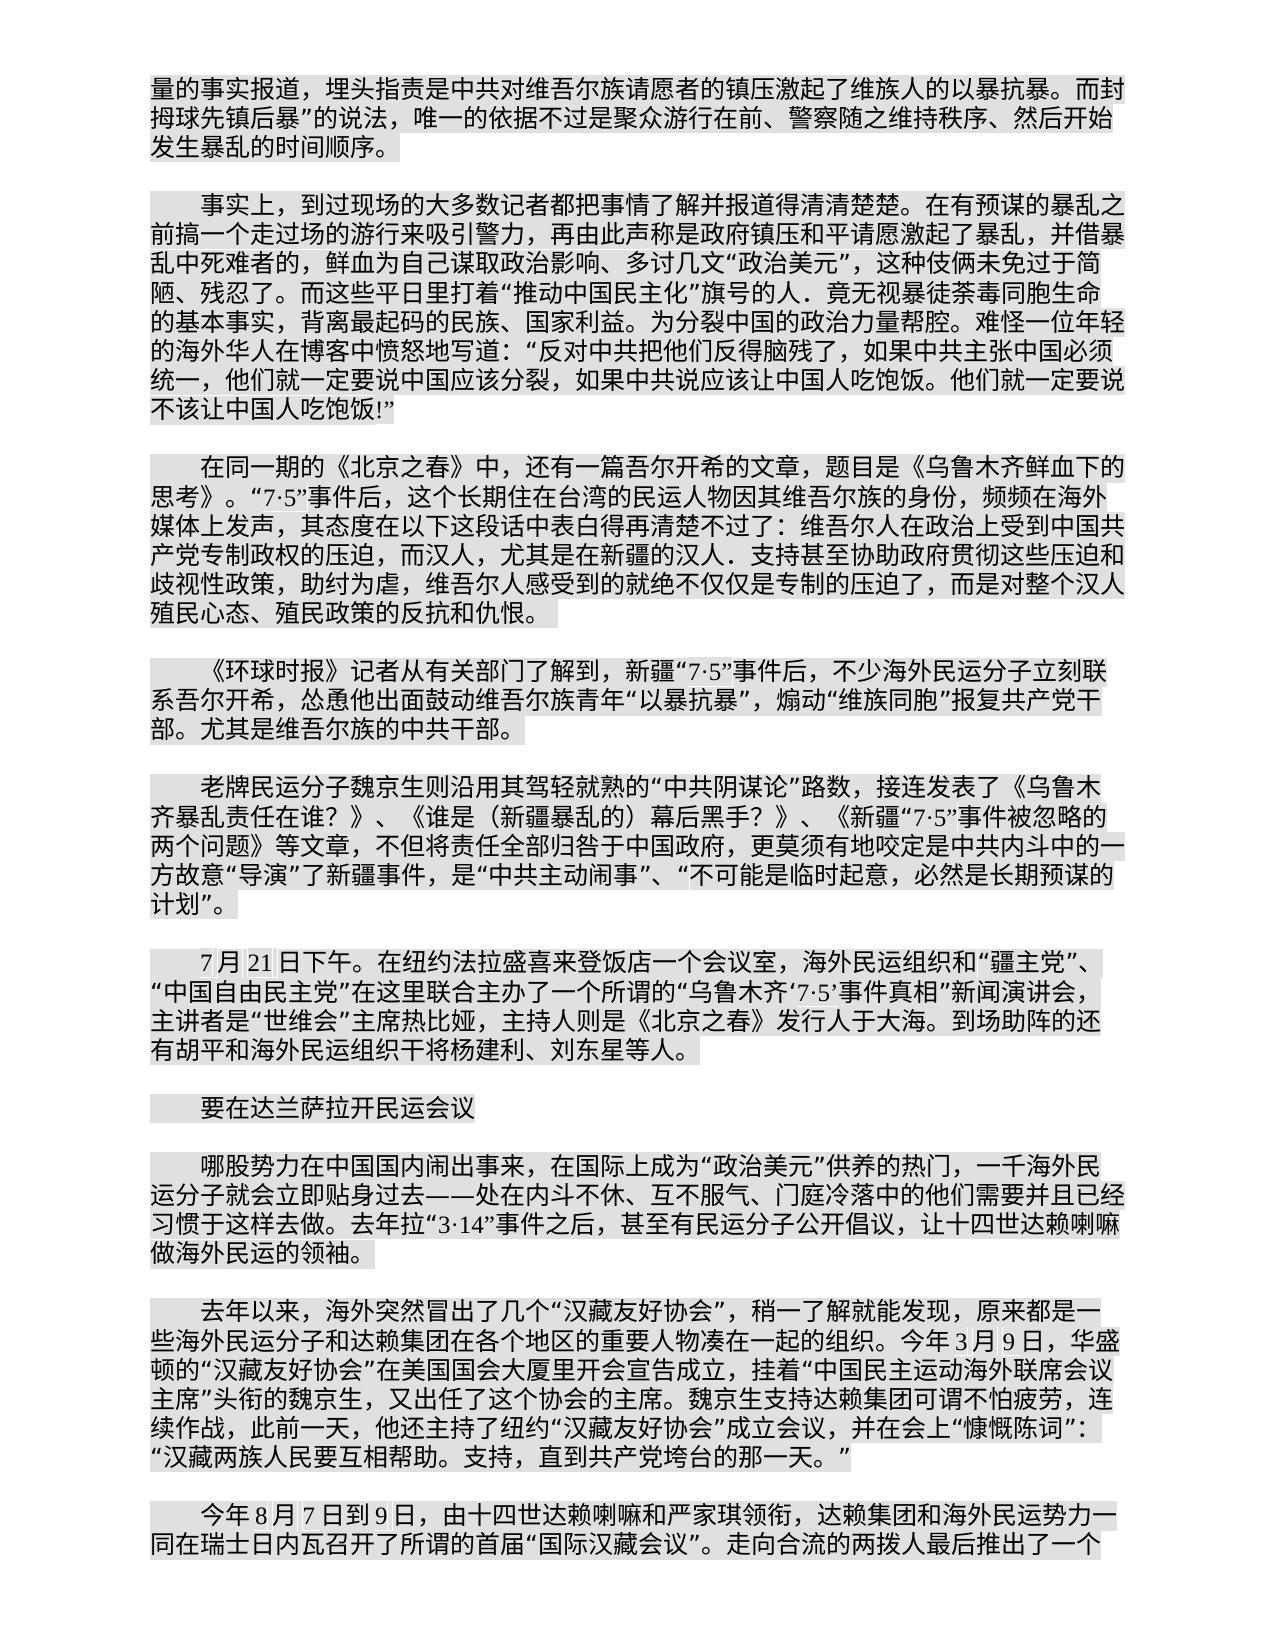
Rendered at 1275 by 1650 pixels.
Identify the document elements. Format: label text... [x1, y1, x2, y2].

text 原文环球：海外民運與“藏獨”“疆獨”合流 “新疆的巴勒斯坦化”、“维吾尔人的民族自决权”、“中共高层内斗而自导自演的阴谋”、“对热比娅女士的污蔑毁谤”、“转移中共执政失败的矛盾焦点”……新疆“7·5”事件发生后，诸如此类的表述，充斥在海外民运组织和民运分子一次次急不可耐的表态中。事实上，为了能够继续依靠国际上的反华资助生存下去，海外民运已不惜和“藏独”、“疆独”、“台独”分裂势力同声共气。8月上旬，在曰内瓦召开了一个谋划已久的“国际汉藏会议”，坐到一处的海外民运分子和达赣集团达成了一个所谓的“日内瓦共识”，此“共识”几乎等同于公开表明：“无论从历史还是现实看，西藏都应该从中国独立出去。”不久之后，这批人还要到“西藏流亡政府”所在地印度达兰萨拉召开一个海外民运大会。他们甚至在一份荒唐的“联邦宪法草案”中，为西藏、新疆的未来设计了与中国政府“可以随时离婚”的关系。如此所作所为，就连曾经同情过民运的-名海外华人知识分子都撰交说：要是中国被分裂、肢解了，还谈什么中国的民主化!这些偏处海外、早已被边缘化的人物，已经到了为求生存公开背叛中华民族的地步。 “7·5”事件以后为热比娅站台帮腔 《北京之春》是海外民运分子办的一份杂叠蠹，在最近的八月号上，全文刊登了“世维会”主席热比娅7月6目在证实是海外“疆独”组织的一场谎言百出的政治秀，但《北京之春》的主编胡平并不在意，还亲自操笔为新疆的暴力犯罪者张目。他毫不顾及国际上大量的事实报道，埋头指责是中共对维吾尔族请愿者的镇压激起了维族人的以暴抗暴。而封拇球先镇后暴”的说法，唯一的依据不过是聚众游行在前、警察随之维持秩序、然后开始发生暴乱的时间顺序。 事实上，到过现场的大多数记者都把事情了解并报道得清清楚楚。在有预谋的暴乱之前搞一个走过场的游行来吸引警力，再由此声称是政府镇压和平请愿激起了暴乱，并借暴乱中死难者的，鲜血为自己谋取政治影响、多讨几文“政治美元”，这种伎俩未免过于简陋、残忍了。而这些平日里打着“推动中国民主化”旗号的人．竟无视暴徒荼毒同胞生命的基本事实，背离最起码的民族、国家利益。为分裂中国的政治力量帮腔。难怪一位年轻的海外华人在博客中愤怒地写道：“反对中共把他们反得脑残了，如果中共主张中国必须统一，他们就一定要说中国应该分裂，如果中共说应该让中国人吃饱饭。他们就一定要说不该让中国人吃饱饭!” 在同一期的《北京之春》中，还有一篇吾尔开希的文章，题目是《乌鲁木齐鲜血下的思考》。“7·5”事件后，这个长期住在台湾的民运人物因其维吾尔族的身份，频频在海外媒体上发声，其态度在以下这段话中表白得再清楚不过了：维吾尔人在政治上受到中国共产党专制政权的压迫，而汉人，尤其是在新疆的汉人．支持甚至协助政府贯彻这些压迫和歧视性政策，助纣为虐，维吾尔人感受到的就绝不仅仅是专制的压迫了，而是对整个汉人殖民心态、殖民政策的反抗和仇恨。 《环球时报》记者从有关部门了解到，新疆“7·5”事件后，不少海外民运分子立刻联系吾尔开希，怂恿他出面鼓动维吾尔族青年“以暴抗暴”，煽动“维族同胞”报复共产党干部。尤其是维吾尔族的中共干部。 老牌民运分子魏京生则沿用其驾轻就熟的“中共阴谋论”路数，接连发表了《乌鲁木齐暴乱责任在谁？》、《谁是（新疆暴乱的）幕后黑手？》、《新疆“7·5”事件被忽略的两个问题》等文章，不但将责任全部归咎于中国政府，更莫须有地咬定是中共内斗中的一方故意“导演”了新疆事件，是“中共主动闹事”、“不可能是临时起意，必然是长期预谋的计划”。 7月21日下午。在纽约法拉盛喜来登饭店一个会议室，海外民运组织和“疆主党”、“中国自由民主党”在这里联合主办了一个所谓的“乌鲁木齐‘7·5’事件真相”新闻演讲会，主讲者是“世维会”主席热比娅，主持人则是《北京之春》发行人于大海。到场助阵的还有胡平和海外民运组织干将杨建利、刘东星等人。 要在达兰萨拉开民运会议 哪股势力在中国国内闹出事来，在国际上成为“政治美元”供养的热门，一千海外民运分子就会立即贴身过去——处在内斗不休、互不服气、门庭冷落中的他们需要并且已经习惯于这样去做。去年拉“3·14”事件之后，甚至有民运分子公开倡议，让十四世达赖喇嘛做海外民运的领袖。 去年以来，海外突然冒出了几个“汉藏友好协会”，稍一了解就能发现，原来都是一些海外民运分子和达赖集团在各个地区的重要人物凑在一起的组织。今年3月9日，华盛顿的“汉藏友好协会”在美国国会大厦里开会宣告成立，挂着“中国民主运动海外联席会议主席”头衔的魏京生，又出任了这个协会的主席。魏京生支持达赖集团可谓不怕疲劳，连续作战，此前一天，他还主持了纽约“汉藏友好协会”成立会议，并在会上“慷慨陈词”：“汉藏两族人民要互相帮助。支持，直到共产党垮台的那一天。” 今年8月7日到9日，由十四世达赖喇嘛和严家琪领衔，达赖集团和海外民运势力一同在瑞士日内瓦召开了所谓的首届“国际汉藏会议”。走向合流的两拨人最后推出了一个他们称作“日内瓦共识”的文件作为“成果”。在这个共有4部分的“共识”中赫然写着：“中华人民共和国政府所宣称的‘西藏自古以来是中国的一部分’与历史事实不符”，“当代西藏问题的根源是中华人民共和国政府对西藏实施的专制统治和文化上的种族灭绝”，“藏人的民族自治权、政治选择权、宗教信仰的权利、言论自由的权利等基本人权都受到剥夺”、“建立由汉藏两族学者共同组成的西藏历史文化研究中心以还原历史真相”…… 这样的文件几乎就是一个“无论从历史还是现实来看，西藏都应该从中国独立出去”的公开宣言，难怪除了十四世达赖喇嘛：“西藏流亡政府”首席噶伦桑东等达赖集团的重要人物也都来到日内瓦参会。他们终于在海外民运分子中找到了几个汉族“认同者”，从此可以拿着这个文件到处声称：“不只是藏人，汉人中也有入主张西藏属于中国是不对的。” 在海外民运分子中有所谓“宪政权威”之称的严家琪还在这个会上发言说，解决“西藏问题”有远期目标和近期目标，远期目标是西藏在联邦制下高度自治，近期目标是达赖喇嘛和所有流亡藏人自由返回西藏，达赖喇嘛不要再派代表和中共谈判了，北京没有理由阻止流亡海外的达赖喇嘛回去。 近日，本报记者还得到消息，一个海外民运的会议不久将在“西藏流亡政府”所在地印度达兰萨拉召开。开会时间原本定在9月，但由于海外民运获得政治献金的能力已非常低，办会资金不能及时筹齐，会期可能要向后延。不管会什么时候开，十四世达赖喇嘛以及“西藏流亡政府”的头面人物都极可能受邀光顾这个会议。从中不难看出，民运和“藏独”的关系已经很深了。 拿肢解中国的所谓“联邦宪法草案”说事 想冠冕堂皇地和“藏独”、“疆独”裹在一起，一些民运“精英”也觉得需要“师出有名”。于是．在去年拉萨“3·14”事件和今年乌鲁木齐“7·5”事件之后，都有一些民运干将把十多年前的一份“中华联邦共和国宪法建议性草案”拿出来重新圈点炒作。 这份东西是1994年由“二十一世纪中国基金会”组织海外民运中的宪政主张者起草的，严家琪是最主要的起草人，杨建利是当时的组织者之一。今年3月，海外盯着“西藏问题”的时候，杨建利就翻出“中华联邦共和国宪法建议性草案”来说事。他的说法是，十几年前，宪政学者们就在这个“联邦宪法草案”中对西藏的未来作了设计——中国实现宪政民主联邦制25年后，西藏实行全民公投，决定西藏是留在中华联邦内还是独立出去，这就给汉人取得藏人的信任创制了一个必要的压力，就像婚姻一样，要结婚就得首先给人离婚的权利，要是坚持结婚后不能离婚，人家八成会认为你根本不打算对他好，信任就建立不起来，那也就难怪人家在婚姻面前打退堂鼓了。由此，杨建利解释这个所谓的“中华联邦宪法草案”对西藏的安排是，“把西藏的真正自治纳入带有邦联性质的联邦制的整体视野中考虑”。 新疆“7·5”事件后，胡平也写了一篇《重读“中华联邦共和国宪法建议性草案”有感》，特别提到这个草案将新疆、西藏等5个地区设为自治邦，跟中国的其他省不同，自治邦内居民的出入境管辖权属于自治邦。胡平同样浓墨重彩地重复了这份建议性草案中有关“中国实施联邦制25年后，西藏自治邦内居民以公投结果来决定是否留在中华联邦内”的内容。 对于胡平、杨建利津津乐道的这份所谓“中华联邦宪法建议性草案”，一位海外华人学者在博客中将其直指为“内容相当于一个解散中国的草案”。作为推出这个草案的组织者之一，杨建利的“带有邦联性质的联邦制”可谓道出了其实质。那位学者对此做了破解：邦联是一个由不同主权国家组成的国家联邦而不是一个真正的主权独立国家，像现在的欧盟就是很多政治学者眼中的邦联。也就是说，在严家琪、杨建利、胡平等人的设计中，西藏、新疆等5个地区不过是和中国带有邦联关系的自治邦，实际上是拥有独立主权的，所以，西藏和中国才能如杨建利所比喻像“婚姻关系”一样，西藏可以有单方面“离婚”脱离中国的权利。按照那位华人学者的说法，这就是要“肢解中国”，“完全失去了讨论的基础……因为他们关心和追求的是中国作为一个国家如何消失，主张中国未来作为一个国家将不复存在的人来谈中国的民主化能让人信服吗?” 还有一位年轻华人说得更直白：海外民运中有一帮人，以前“台独”给钱便跟着“台独”说话。现在又跟在“藏独”、“疆独”后面跑，希望热比娅分他们一杯羹。中国要是交给他们就完了，估计按照他们自说自话的什么“联邦宪法草案”，一个邦一个邦地连卖带送，就把中国切割着卖给达赖、热比娅了。 http://www.tibet.cn/news/xzxw/szfl/200908/t20090828_498325.htm ---------------------- 这就是西方人眼里的中国民主人士，西方巴不得中国分裂成8块，而这些所谓民主人士是西方养的！ [150, 75, 1125, 1560]
